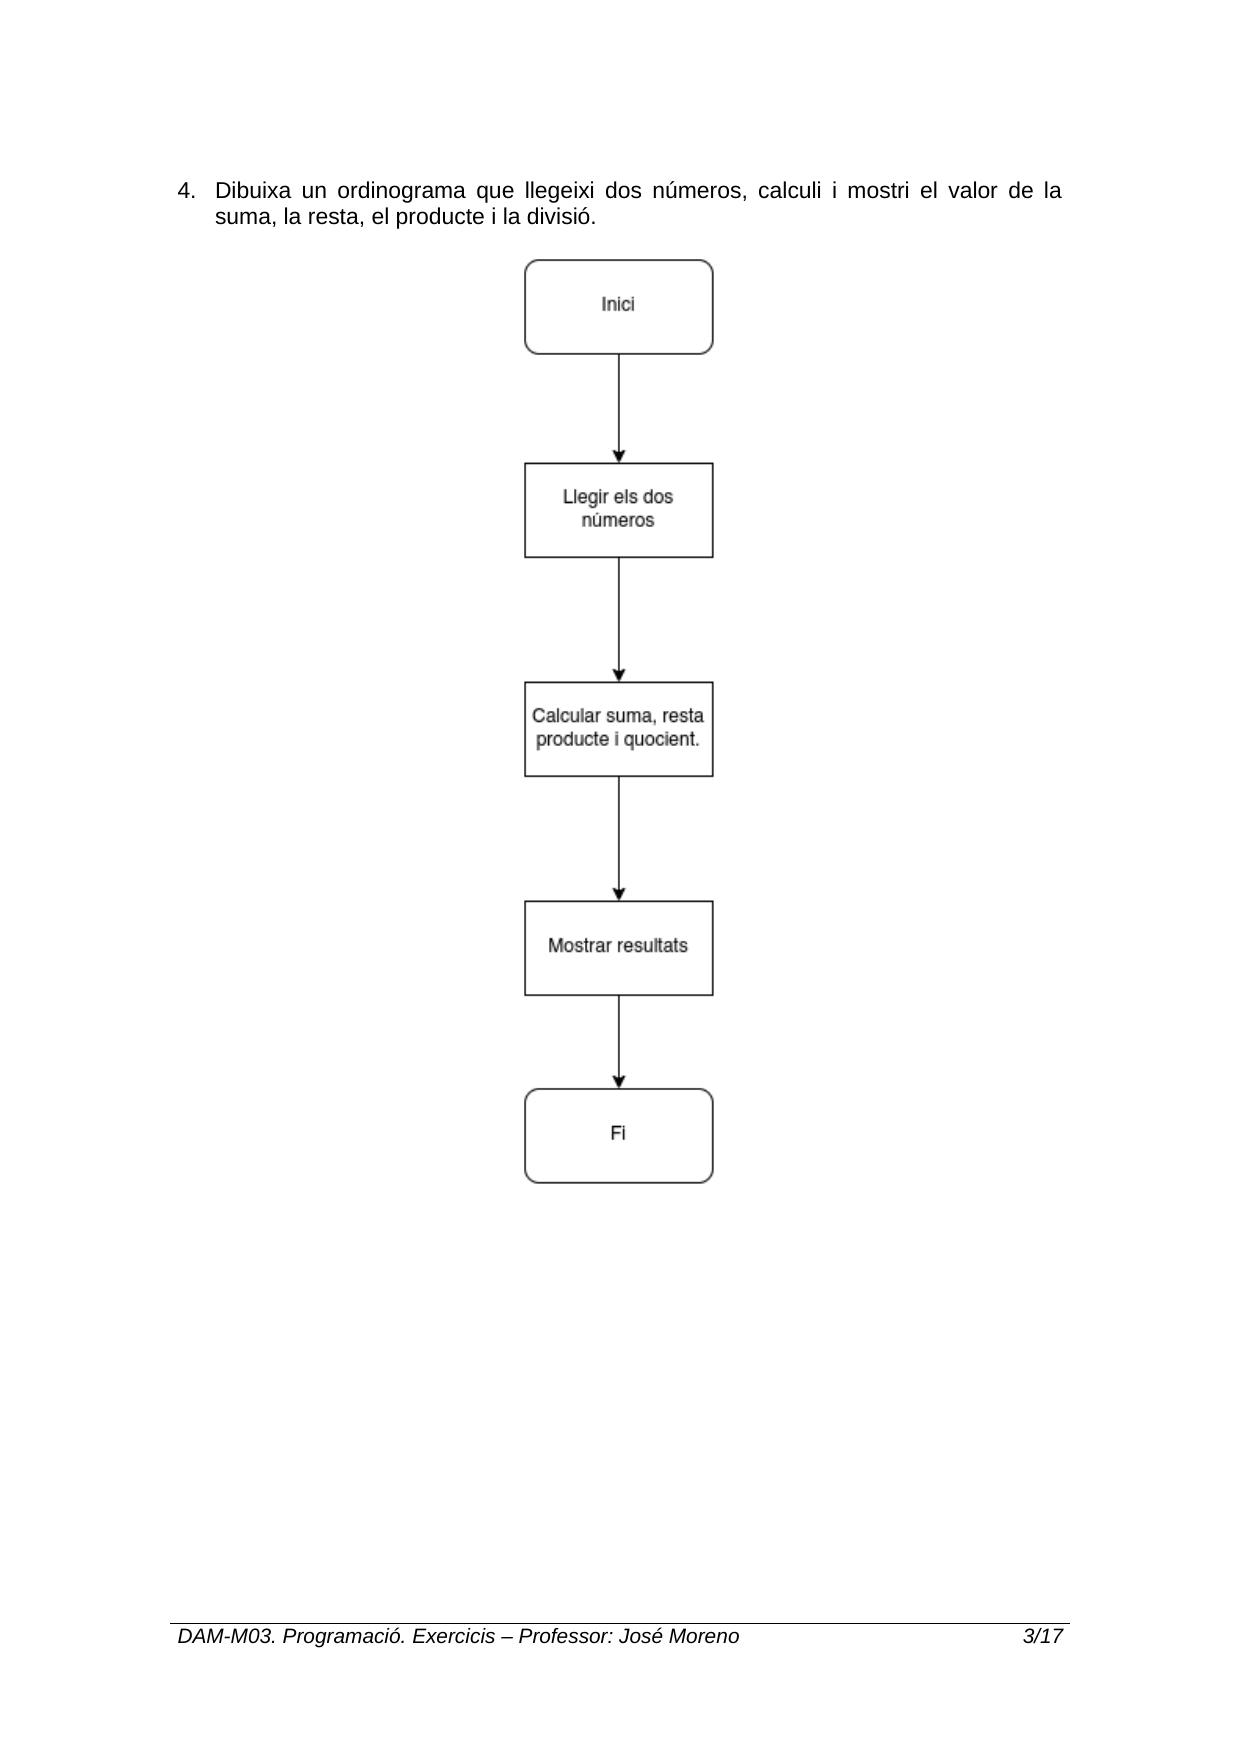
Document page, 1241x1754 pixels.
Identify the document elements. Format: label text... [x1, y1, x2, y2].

picture [523, 258, 717, 1187]
list Dibuixa un ordinograma que llegeixi dos números, calculi i mostri el valor de la suma, la resta, el producte i la divisió. [177, 177, 1063, 229]
